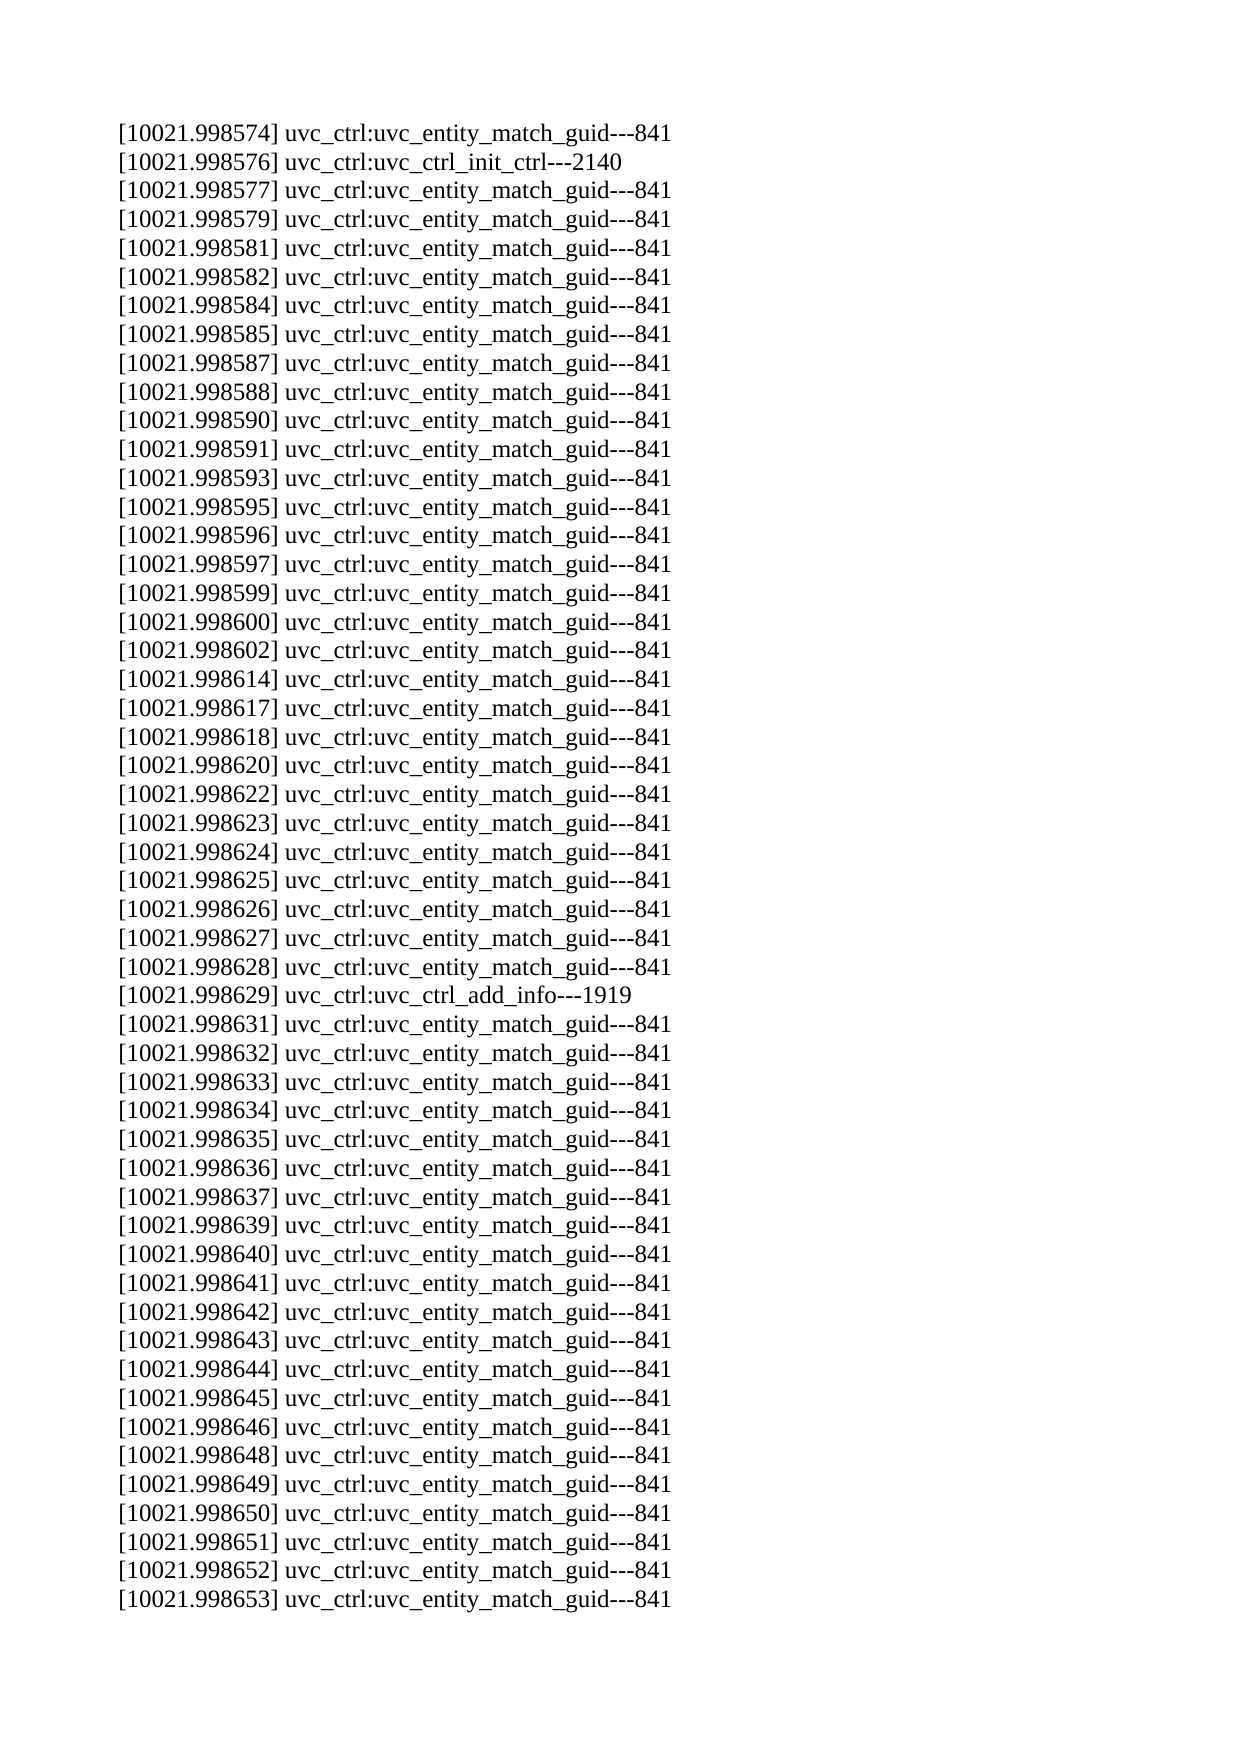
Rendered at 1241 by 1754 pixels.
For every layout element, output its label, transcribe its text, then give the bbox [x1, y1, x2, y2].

text [10021.998579] uvc_ctrl:uvc_entity_match_guid---841 [118, 204, 1122, 233]
text [10021.998627] uvc_ctrl:uvc_entity_match_guid---841 [118, 923, 1122, 952]
text [10021.998617] uvc_ctrl:uvc_entity_match_guid---841 [118, 693, 1122, 722]
text [10021.998637] uvc_ctrl:uvc_entity_match_guid---841 [118, 1182, 1122, 1211]
text [10021.998651] uvc_ctrl:uvc_entity_match_guid---841 [118, 1527, 1122, 1556]
text [10021.998642] uvc_ctrl:uvc_entity_match_guid---841 [118, 1297, 1122, 1326]
text [10021.998597] uvc_ctrl:uvc_entity_match_guid---841 [118, 549, 1122, 578]
text [10021.998584] uvc_ctrl:uvc_entity_match_guid---841 [118, 291, 1122, 319]
text [10021.998628] uvc_ctrl:uvc_entity_match_guid---841 [118, 952, 1122, 981]
text [10021.998652] uvc_ctrl:uvc_entity_match_guid---841 [118, 1556, 1122, 1584]
text [10021.998585] uvc_ctrl:uvc_entity_match_guid---841 [118, 319, 1122, 348]
text [10021.998593] uvc_ctrl:uvc_entity_match_guid---841 [118, 463, 1122, 492]
text [10021.998626] uvc_ctrl:uvc_entity_match_guid---841 [118, 894, 1122, 923]
text [10021.998595] uvc_ctrl:uvc_entity_match_guid---841 [118, 492, 1122, 521]
text [10021.998649] uvc_ctrl:uvc_entity_match_guid---841 [118, 1469, 1122, 1498]
text [10021.998574] uvc_ctrl:uvc_entity_match_guid---841 [118, 118, 1122, 147]
text [10021.998635] uvc_ctrl:uvc_entity_match_guid---841 [118, 1124, 1122, 1153]
text [10021.998591] uvc_ctrl:uvc_entity_match_guid---841 [118, 434, 1122, 463]
text [10021.998582] uvc_ctrl:uvc_entity_match_guid---841 [118, 262, 1122, 291]
text [10021.998576] uvc_ctrl:uvc_ctrl_init_ctrl---2140 [118, 147, 1122, 176]
text [10021.998629] uvc_ctrl:uvc_ctrl_add_info---1919 [118, 981, 1122, 1009]
text [10021.998646] uvc_ctrl:uvc_entity_match_guid---841 [118, 1412, 1122, 1441]
text [10021.998602] uvc_ctrl:uvc_entity_match_guid---841 [118, 636, 1122, 664]
text [10021.998618] uvc_ctrl:uvc_entity_match_guid---841 [118, 722, 1122, 751]
text [10021.998644] uvc_ctrl:uvc_entity_match_guid---841 [118, 1354, 1122, 1383]
text [10021.998596] uvc_ctrl:uvc_entity_match_guid---841 [118, 521, 1122, 549]
text [10021.998636] uvc_ctrl:uvc_entity_match_guid---841 [118, 1153, 1122, 1182]
text [10021.998624] uvc_ctrl:uvc_entity_match_guid---841 [118, 837, 1122, 866]
text [10021.998623] uvc_ctrl:uvc_entity_match_guid---841 [118, 808, 1122, 837]
text [10021.998640] uvc_ctrl:uvc_entity_match_guid---841 [118, 1239, 1122, 1268]
text [10021.998645] uvc_ctrl:uvc_entity_match_guid---841 [118, 1383, 1122, 1412]
text [10021.998641] uvc_ctrl:uvc_entity_match_guid---841 [118, 1268, 1122, 1297]
text [10021.998587] uvc_ctrl:uvc_entity_match_guid---841 [118, 348, 1122, 377]
text [10021.998632] uvc_ctrl:uvc_entity_match_guid---841 [118, 1038, 1122, 1067]
text [10021.998631] uvc_ctrl:uvc_entity_match_guid---841 [118, 1009, 1122, 1038]
text [10021.998599] uvc_ctrl:uvc_entity_match_guid---841 [118, 578, 1122, 607]
text [10021.998634] uvc_ctrl:uvc_entity_match_guid---841 [118, 1096, 1122, 1124]
text [10021.998620] uvc_ctrl:uvc_entity_match_guid---841 [118, 751, 1122, 779]
text [10021.998622] uvc_ctrl:uvc_entity_match_guid---841 [118, 779, 1122, 808]
text [10021.998614] uvc_ctrl:uvc_entity_match_guid---841 [118, 664, 1122, 693]
text [10021.998600] uvc_ctrl:uvc_entity_match_guid---841 [118, 607, 1122, 636]
text [10021.998581] uvc_ctrl:uvc_entity_match_guid---841 [118, 233, 1122, 262]
text [10021.998643] uvc_ctrl:uvc_entity_match_guid---841 [118, 1326, 1122, 1354]
text [10021.998653] uvc_ctrl:uvc_entity_match_guid---841 [118, 1584, 1122, 1613]
text [10021.998633] uvc_ctrl:uvc_entity_match_guid---841 [118, 1067, 1122, 1096]
text [10021.998590] uvc_ctrl:uvc_entity_match_guid---841 [118, 406, 1122, 434]
text [10021.998577] uvc_ctrl:uvc_entity_match_guid---841 [118, 176, 1122, 204]
text [10021.998648] uvc_ctrl:uvc_entity_match_guid---841 [118, 1441, 1122, 1469]
text [10021.998588] uvc_ctrl:uvc_entity_match_guid---841 [118, 377, 1122, 406]
text [10021.998650] uvc_ctrl:uvc_entity_match_guid---841 [118, 1498, 1122, 1527]
text [10021.998625] uvc_ctrl:uvc_entity_match_guid---841 [118, 866, 1122, 894]
text [10021.998639] uvc_ctrl:uvc_entity_match_guid---841 [118, 1211, 1122, 1239]
